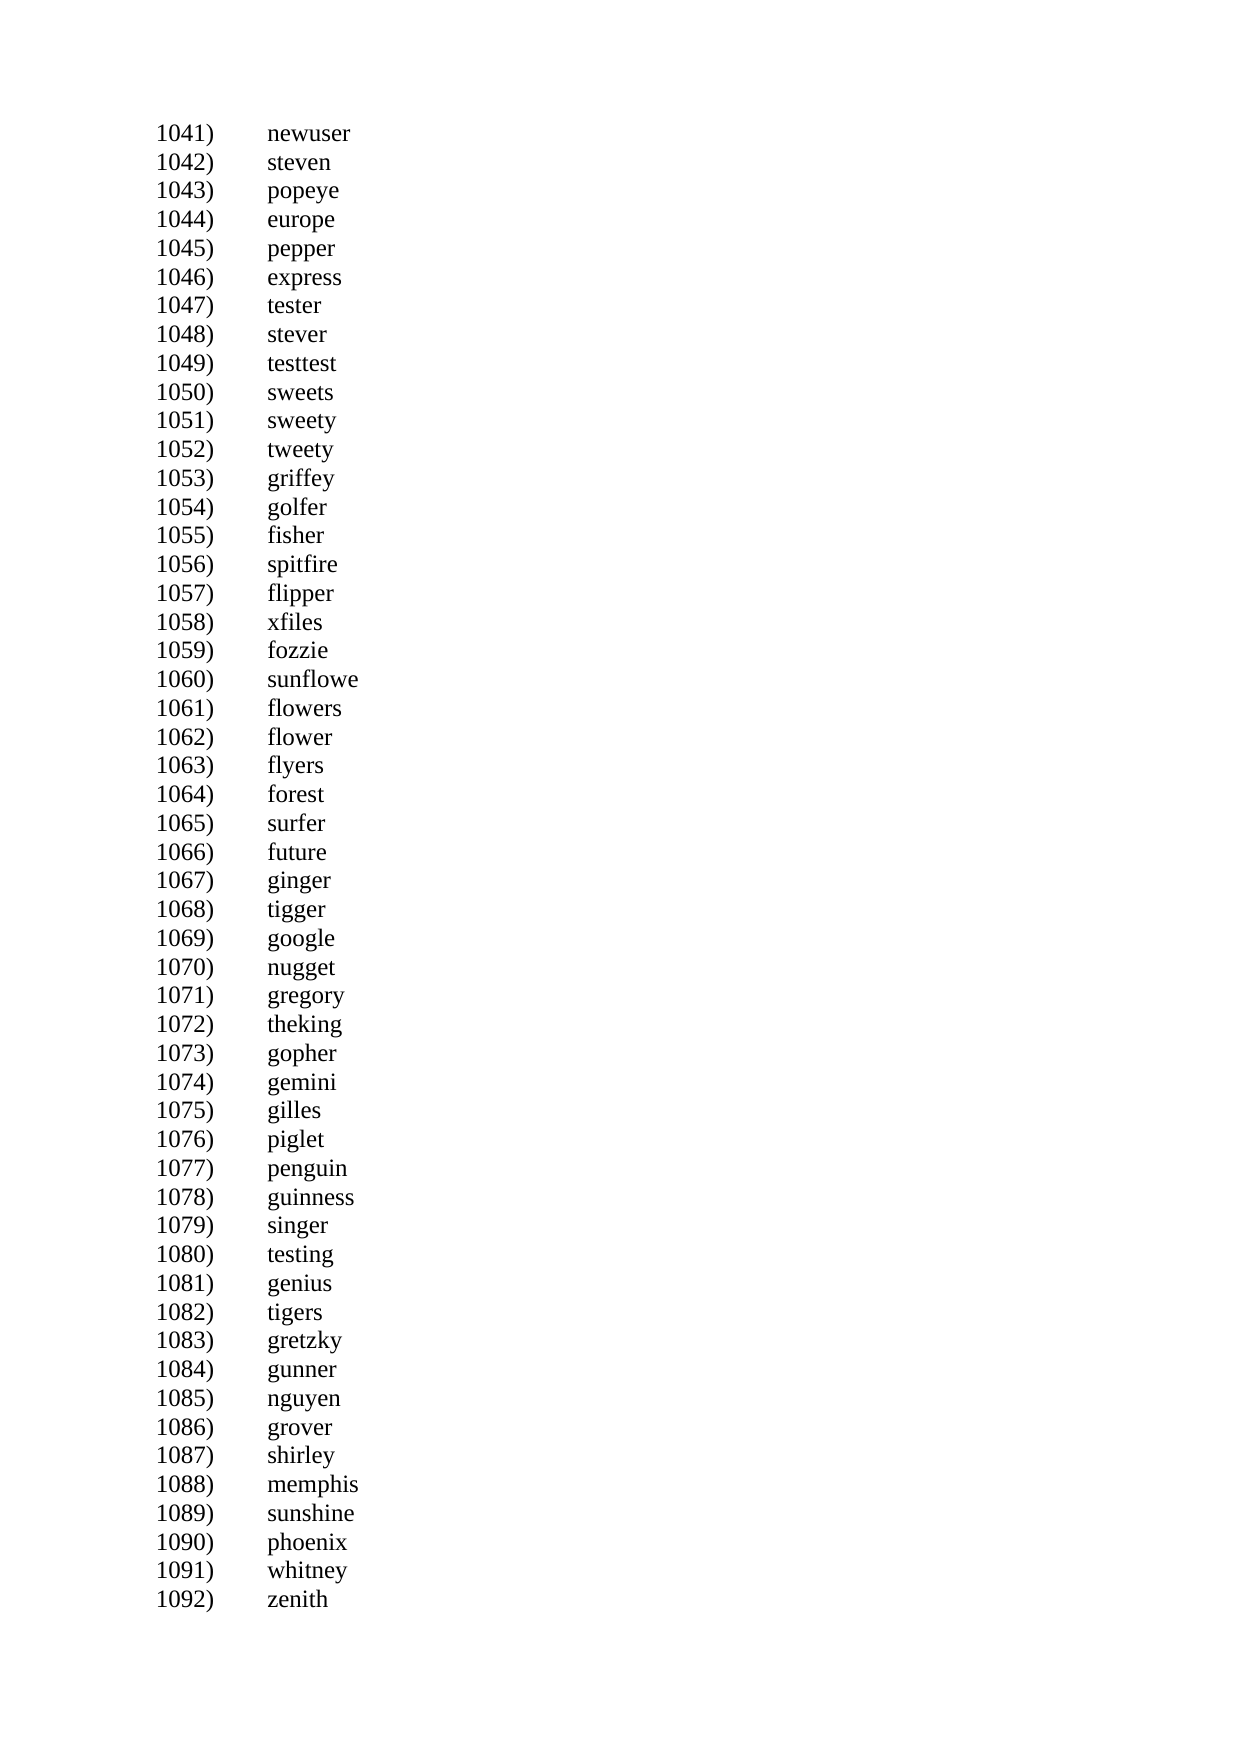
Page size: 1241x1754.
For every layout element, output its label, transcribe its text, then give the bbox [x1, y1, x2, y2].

list griffey [156, 463, 1122, 492]
list steven [156, 147, 1122, 176]
list phoenix [156, 1527, 1122, 1556]
list stever [156, 319, 1122, 348]
list sunflowe [156, 664, 1122, 693]
list theking [156, 1009, 1122, 1038]
list genius [156, 1268, 1122, 1297]
list express [156, 262, 1122, 291]
list google [156, 923, 1122, 952]
list flipper [156, 578, 1122, 607]
list shirley [156, 1441, 1122, 1469]
list sweety [156, 406, 1122, 434]
list nugget [156, 952, 1122, 981]
list sunshine [156, 1498, 1122, 1527]
list tester [156, 291, 1122, 319]
list testing [156, 1239, 1122, 1268]
list singer [156, 1211, 1122, 1239]
list fisher [156, 521, 1122, 549]
list flower [156, 722, 1122, 751]
list fozzie [156, 636, 1122, 664]
list grover [156, 1412, 1122, 1441]
list surfer [156, 808, 1122, 837]
list newuser [156, 118, 1122, 147]
list tigers [156, 1297, 1122, 1326]
list gilles [156, 1096, 1122, 1124]
list tweety [156, 434, 1122, 463]
list forest [156, 779, 1122, 808]
list flowers [156, 693, 1122, 722]
list europe [156, 204, 1122, 233]
list gregory [156, 981, 1122, 1009]
list spitfire [156, 549, 1122, 578]
list gunner [156, 1354, 1122, 1383]
list nguyen [156, 1383, 1122, 1412]
list piglet [156, 1124, 1122, 1153]
list zenith [156, 1584, 1122, 1613]
list guinness [156, 1182, 1122, 1211]
list gopher [156, 1038, 1122, 1067]
list future [156, 837, 1122, 866]
list flyers [156, 751, 1122, 779]
list tigger [156, 894, 1122, 923]
list golfer [156, 492, 1122, 521]
list xfiles [156, 607, 1122, 636]
list ginger [156, 866, 1122, 894]
list whitney [156, 1556, 1122, 1584]
list sweets [156, 377, 1122, 406]
list penguin [156, 1153, 1122, 1182]
list popeye [156, 176, 1122, 204]
list gretzky [156, 1326, 1122, 1354]
list memphis [156, 1469, 1122, 1498]
list pepper [156, 233, 1122, 262]
list testtest [156, 348, 1122, 377]
list gemini [156, 1067, 1122, 1096]
